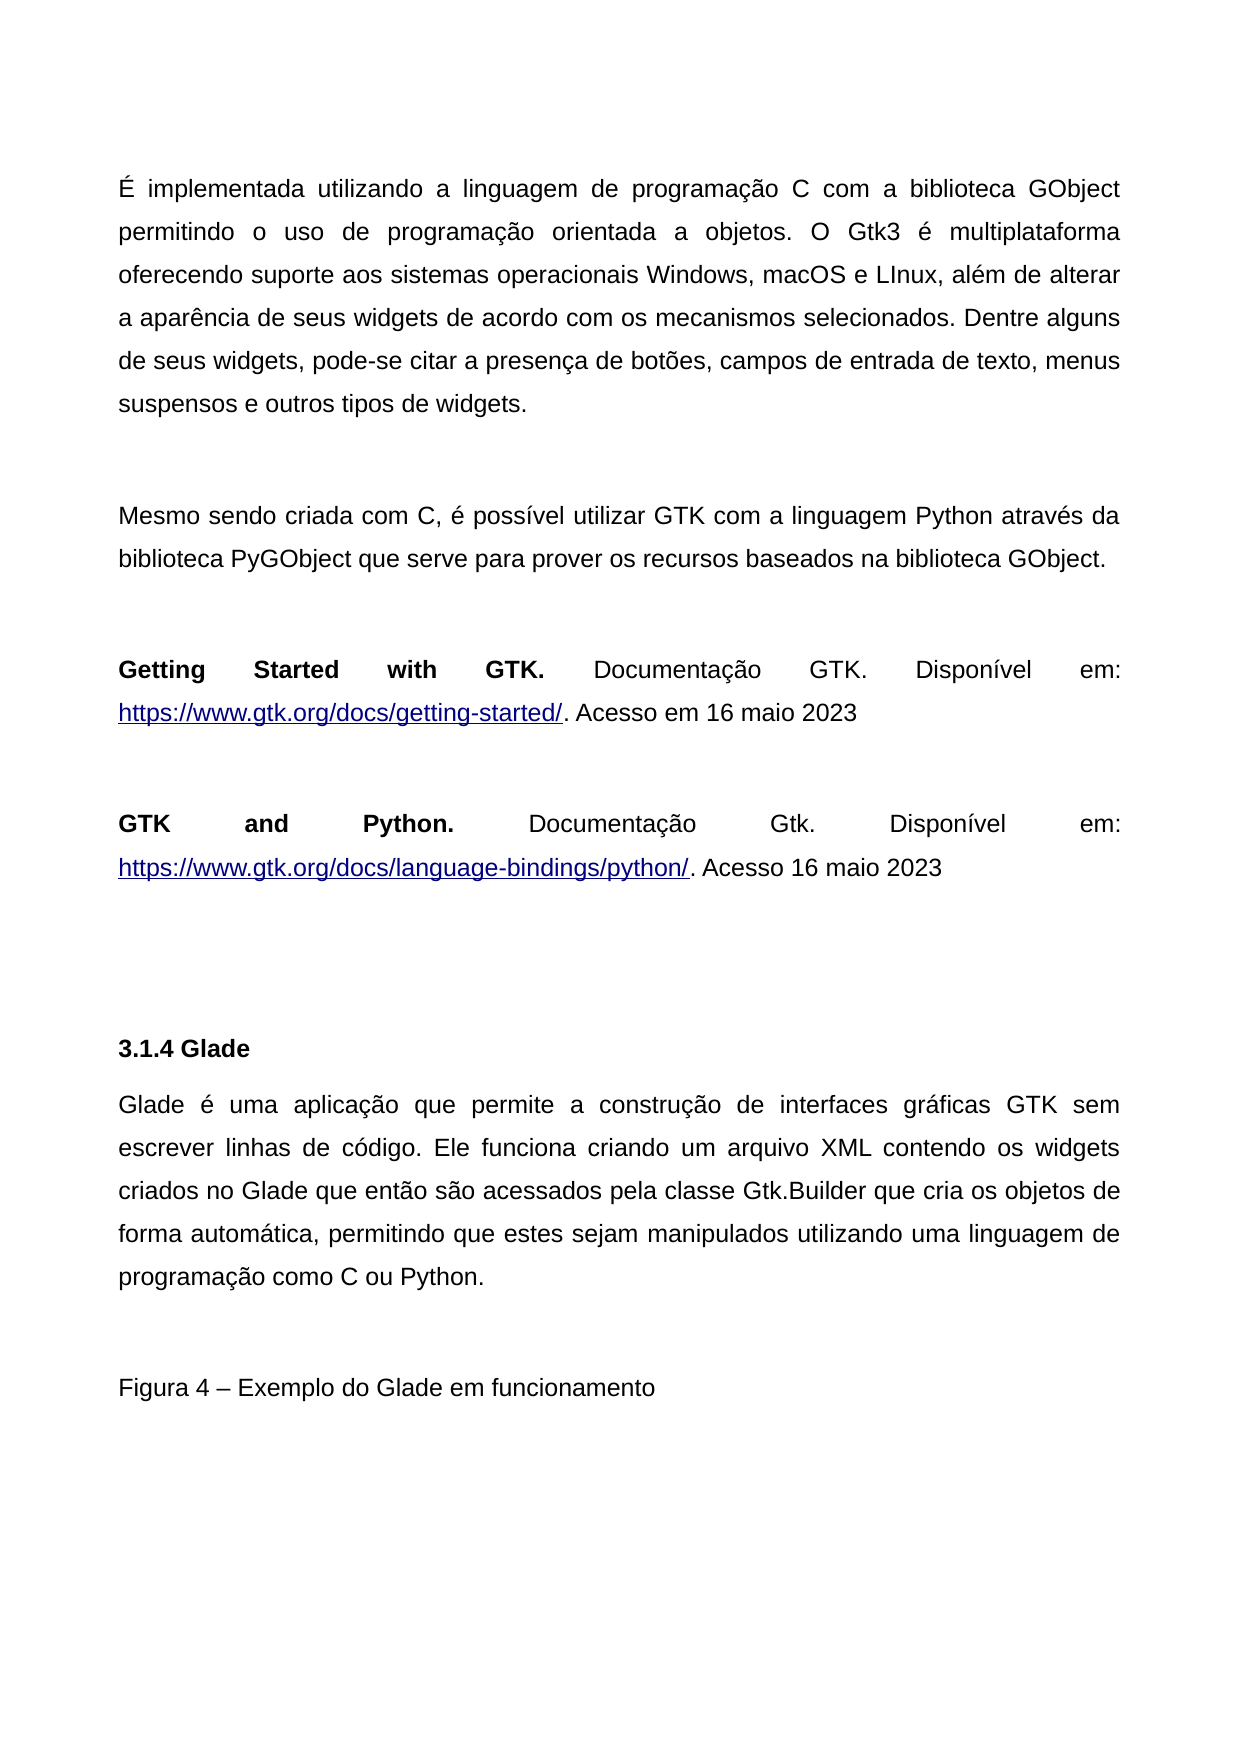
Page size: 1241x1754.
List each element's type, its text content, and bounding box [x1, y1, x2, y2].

text Figura 4 – Exemplo do Glade em funcionamento [118, 1373, 1122, 1402]
text Mesmo sendo criada com C, é possível utilizar GTK com a linguagem Python através da biblioteca PyGObject que serve para prover os recursos baseados na biblioteca GObject. [118, 501, 1122, 572]
subtitle 3.1.4 Glade [118, 1034, 1122, 1063]
text Getting Started with GTK. Documentação GTK. Disponível em: https://www.gtk.org/docs/getting-started/. Acesso em 16 maio 2023 [118, 655, 1122, 727]
text Glade é uma aplicação que permite a construção de interfaces gráficas GTK sem escrever linhas de código. Ele funciona criando um arquivo XML contendo os widgets criados no Glade que então são acessados pela classe Gtk.Builder que cria os objetos de forma automática, permitindo que estes sejam manipulados utilizando uma linguagem de programação como C ou Python. [118, 1089, 1122, 1291]
text GTK and Python. Documentação Gtk. Disponível em: https://www.gtk.org/docs/language-bindings/python/. Acesso 16 maio 2023 [118, 809, 1122, 881]
text É implementada utilizando a linguagem de programação C com a biblioteca GObject permitindo o uso de programação orientada a objetos. O Gtk3 é multiplataforma oferecendo suporte aos sistemas operacionais Windows, macOS e LInux, além de alterar a aparência de seus widgets de acordo com os mecanismos selecionados. Dentre alguns de seus widgets, pode-se citar a presença de botões, campos de entrada de texto, menus suspensos e outros tipos de widgets. [118, 174, 1122, 418]
